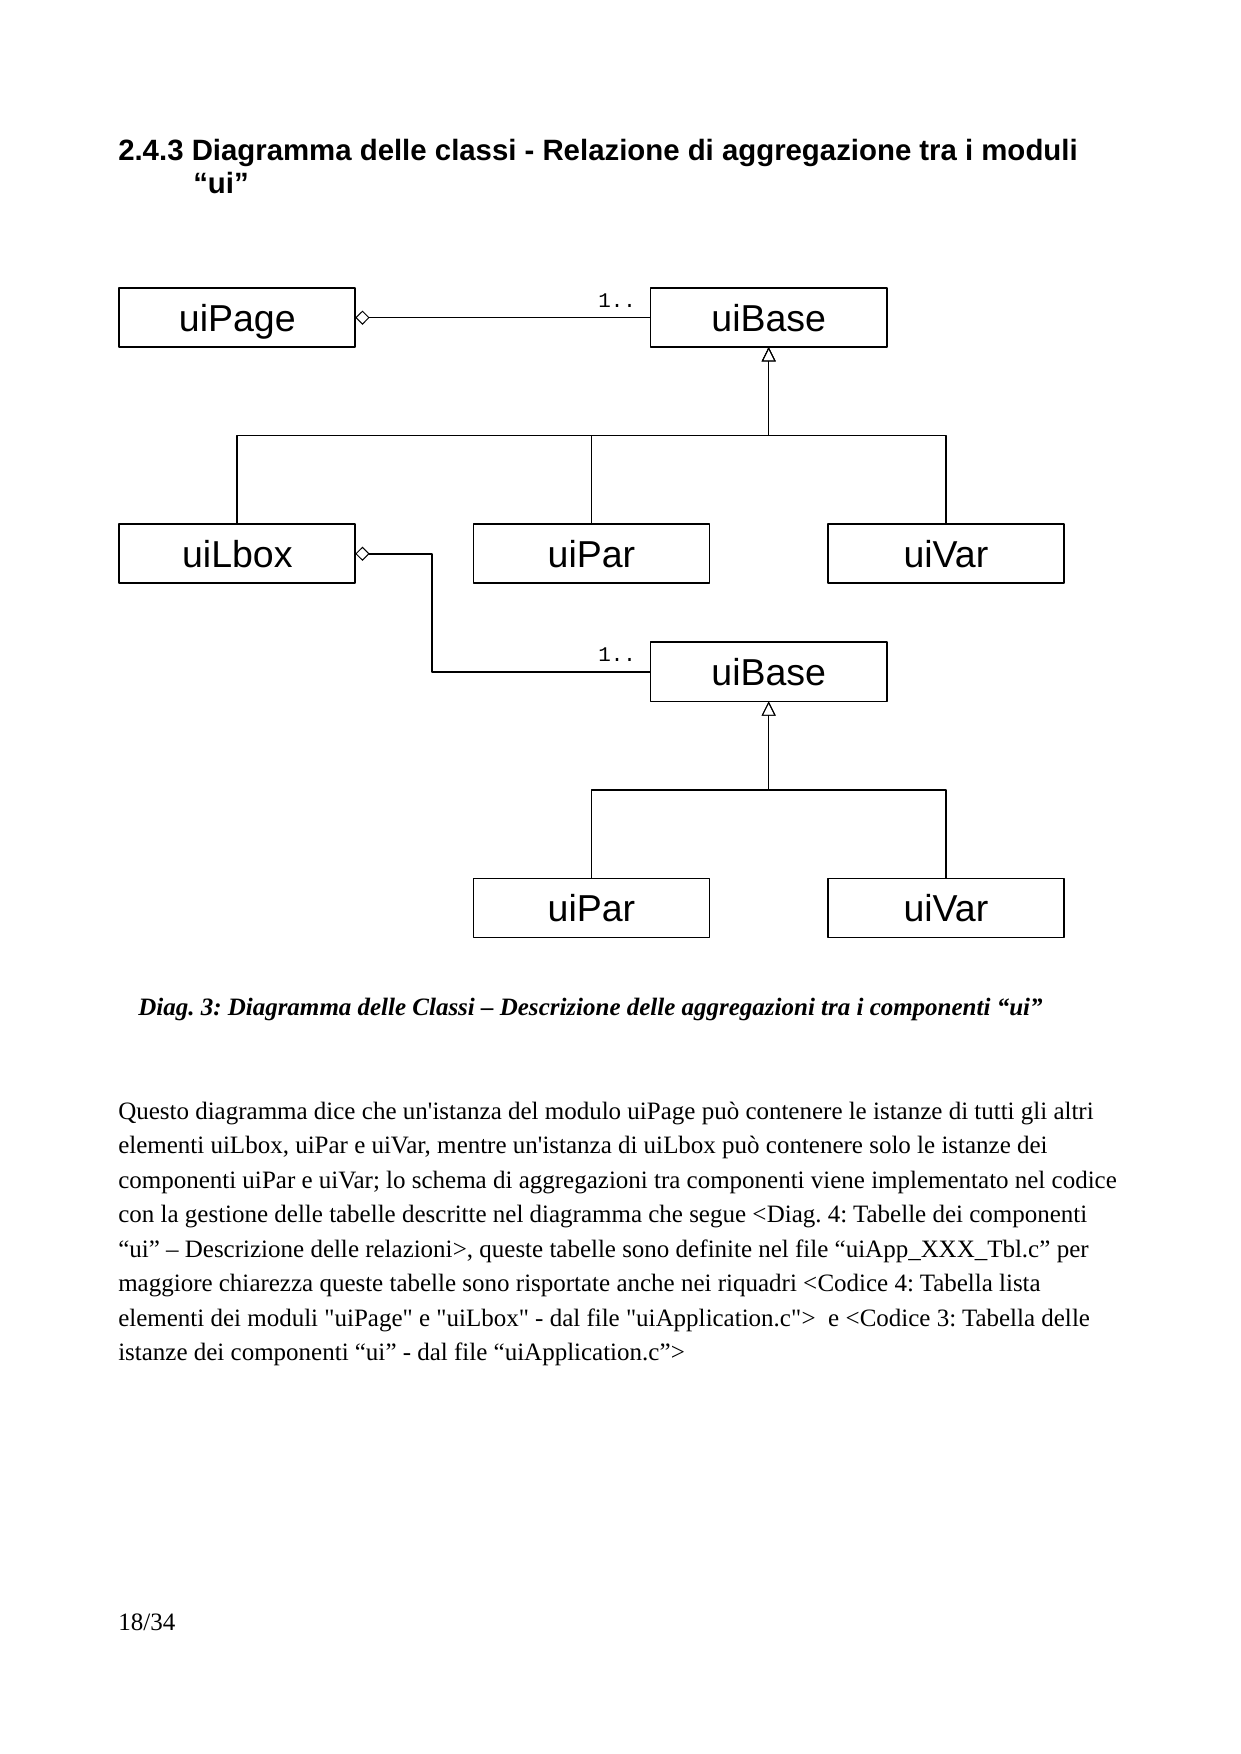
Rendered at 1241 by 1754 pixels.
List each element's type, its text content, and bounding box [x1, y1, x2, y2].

subtitle 2.4.3 Diagramma delle classi - Relazione di aggregazione tra i moduli “ui” [118, 133, 1122, 200]
text Diag. 3: Diagramma delle Classi – Descrizione delle aggregazioni tra i componenti “ui” [118, 992, 1065, 1021]
text Questo diagramma dice che un'istanza del modulo uiPage può contenere le istanze di tutti gli altri elementi uiLbox, uiPar e uiVar, mentre un'istanza di uiLbox può contenere solo le istanze dei componenti uiPar e uiVar; lo schema di aggregazioni tra componenti viene implementato nel codice con la gestione delle tabelle descritte nel diagramma che segue <Diag. 4: Tabelle dei componenti “ui” – Descrizione delle relazioni>, queste tabelle sono definite nel file “uiApp_XXX_Tbl.c” per maggiore chiarezza queste tabelle sono risportate anche nei riquadri <Codice 4: Tabella lista elementi dei moduli "uiPage" e "uiLbox" - dal file "uiApplication.c"> e <Codice 3: Tabella delle istanze dei componenti “ui” - dal file “uiApplication.c”> [118, 1096, 1122, 1366]
